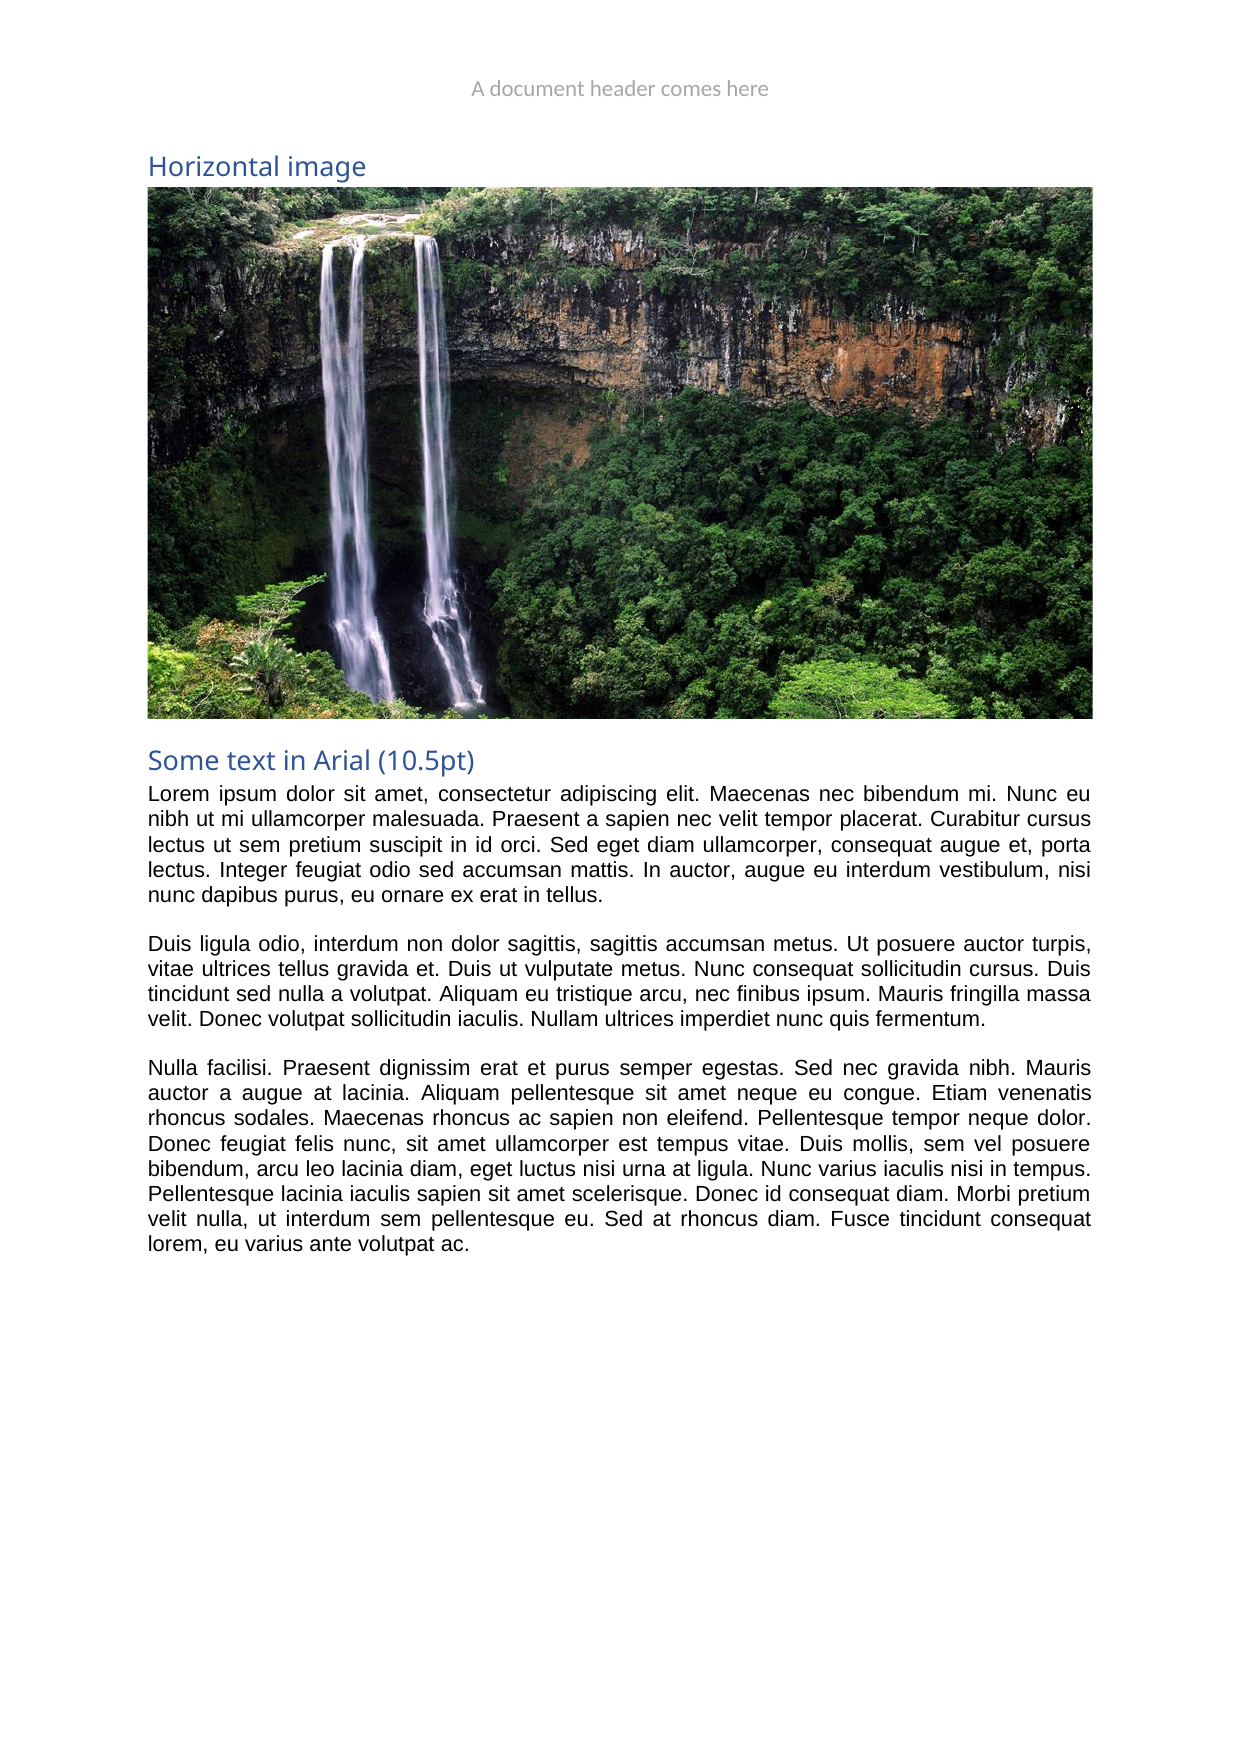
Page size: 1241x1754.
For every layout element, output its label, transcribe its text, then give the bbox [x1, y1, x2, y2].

text Duis ligula odio, interdum non dolor sagittis, sagittis accumsan metus. Ut posuere auctor turpis, vitae ultrices tellus gravida et. Duis ut vulputate metus. Nunc consequat sollicitudin cursus. Duis tincidunt sed nulla a volutpat. Aliquam eu tristique arcu, nec finibus ipsum. Mauris fringilla massa velit. Donec volutpat sollicitudin iaculis. Nullam ultrices imperdiet nunc quis fermentum. [148, 931, 1093, 1031]
subtitle Some text in Arial (10.5pt) [148, 742, 1093, 779]
subtitle Horizontal image [148, 148, 1093, 184]
text Nulla facilisi. Praesent dignissim erat et purus semper egestas. Sed nec gravida nibh. Mauris auctor a augue at lacinia. Aliquam pellentesque sit amet neque eu congue. Etiam venenatis rhoncus sodales. Maecenas rhoncus ac sapien non eleifend. Pellentesque tempor neque dolor. Donec feugiat felis nunc, sit amet ullamcorper est tempus vitae. Duis mollis, sem vel posuere bibendum, arcu leo lacinia diam, eget luctus nisi urna at ligula. Nunc varius iaculis nisi in tempus. Pellentesque lacinia iaculis sapien sit amet scelerisque. Donec id consequat diam. Morbi pretium velit nulla, ut interdum sem pellentesque eu. Sed at rhoncus diam. Fusce tincidunt consequat lorem, eu varius ante volutpat ac. [148, 1055, 1093, 1257]
text Lorem ipsum dolor sit amet, consectetur adipiscing elit. Maecenas nec bibendum mi. Nunc eu nibh ut mi ullamcorper malesuada. Praesent a sapien nec velit tempor placerat. Curabitur cursus lectus ut sem pretium suscipit in id orci. Sed eget diam ullamcorper, consequat augue et, porta lectus. Integer feugiat odio sed accumsan mattis. In auctor, augue eu interdum vestibulum, nisi nunc dapibus purus, eu ornare ex erat in tellus. [148, 781, 1093, 907]
